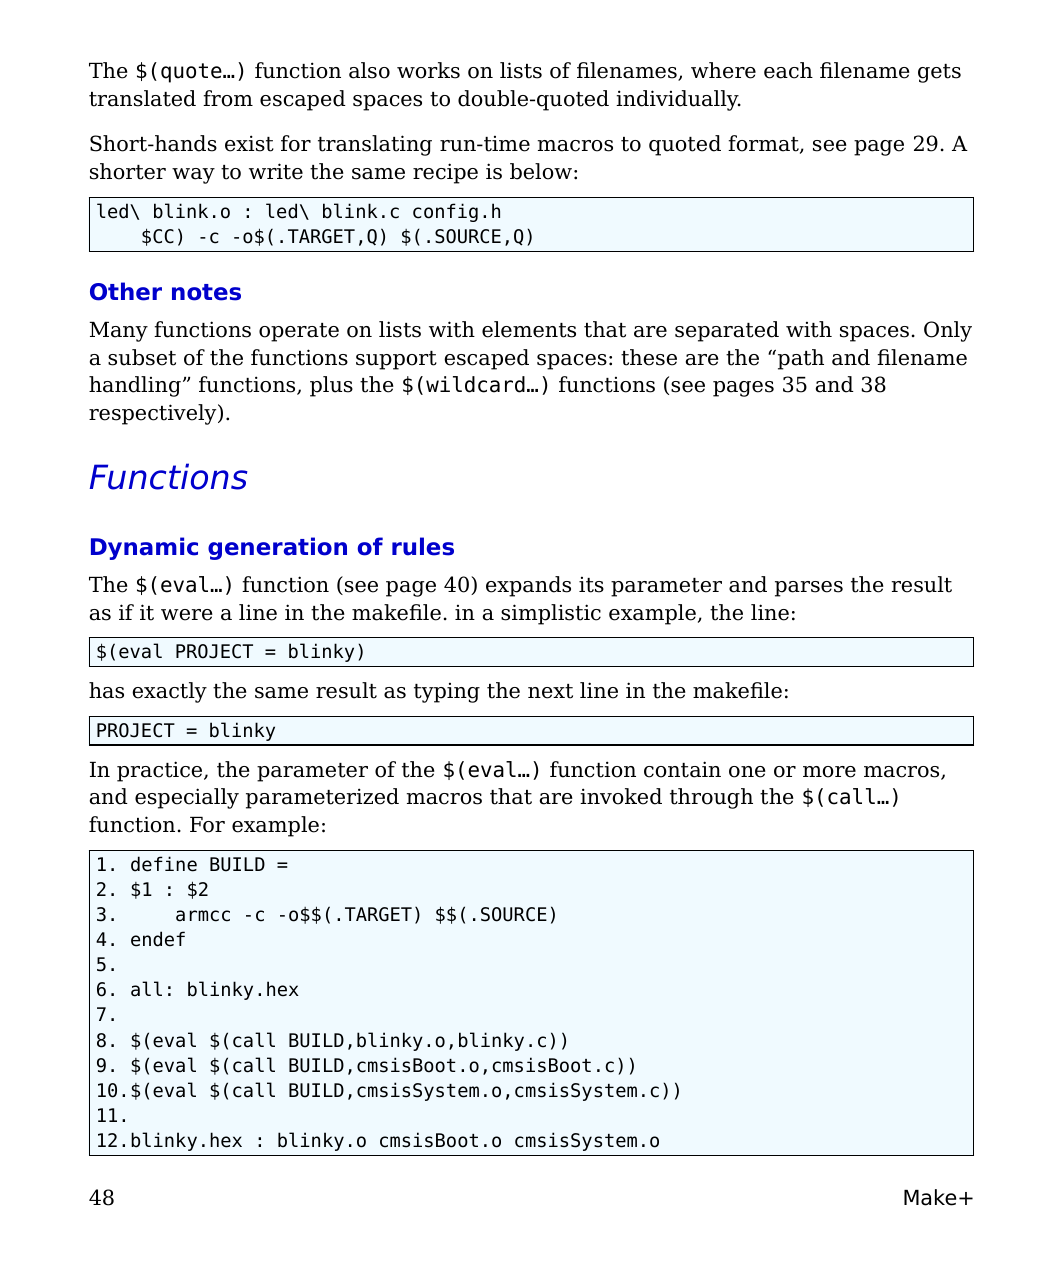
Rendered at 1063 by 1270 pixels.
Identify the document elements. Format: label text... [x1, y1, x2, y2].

text PROJECT = blinky [90, 717, 973, 744]
subtitle Other notes [88, 279, 974, 305]
text The $(quote…) function also works on lists of filenames, where each filename gets translated from escaped spaces to double-quoted individually. [88, 59, 974, 111]
list $(eval $(call BUILD,cmsisSystem.o,cmsisSystem.c)) [90, 1076, 973, 1101]
list define BUILD = [90, 851, 973, 875]
text has exactly the same result as typing the next line in the makefile: [88, 679, 974, 703]
subtitle Functions [88, 459, 974, 497]
text The $(eval…) function (see page 37) expands its parameter and parses the result as if it were a line in the makefile. in a simplistic example, the line: [88, 573, 974, 625]
text $CC) -c -o$(.TARGET,Q) $(.SOURCE,Q) [90, 222, 973, 251]
list blinky.hex : blinky.o cmsisBoot.o cmsisSystem.o [90, 1126, 973, 1155]
text $(eval PROJECT = blinky) [90, 638, 973, 666]
text Short-hands exist for translating run-time macros to quoted format, see page 26. A shorter way to write the same recipe is below: [88, 132, 974, 184]
list $1 : $2 [90, 875, 973, 900]
subtitle Dynamic generation of rules [88, 534, 974, 560]
list armcc -c -o$$(.TARGET) $$(.SOURCE) [90, 900, 973, 925]
text Many functions operate on lists with elements that are separated with spaces. Only a subset of the functions support escaped spaces: these are the “path and filename handling” functions, plus the $(wildcard…) functions (see pages 32 and 35 respectively). [88, 318, 974, 425]
list endef [90, 925, 973, 950]
list $(eval $(call BUILD,cmsisBoot.o,cmsisBoot.c)) [90, 1051, 973, 1076]
list all: blinky.hex [90, 975, 973, 1001]
text led\ blink.o : led\ blink.c config.h [90, 198, 973, 222]
list $(eval $(call BUILD,blinky.o,blinky.c)) [90, 1026, 973, 1051]
text In practice, the parameter of the $(eval…) function contain one or more macros, and especially parameterized macros that are invoked through the $(call…) function. For example: [88, 758, 974, 837]
